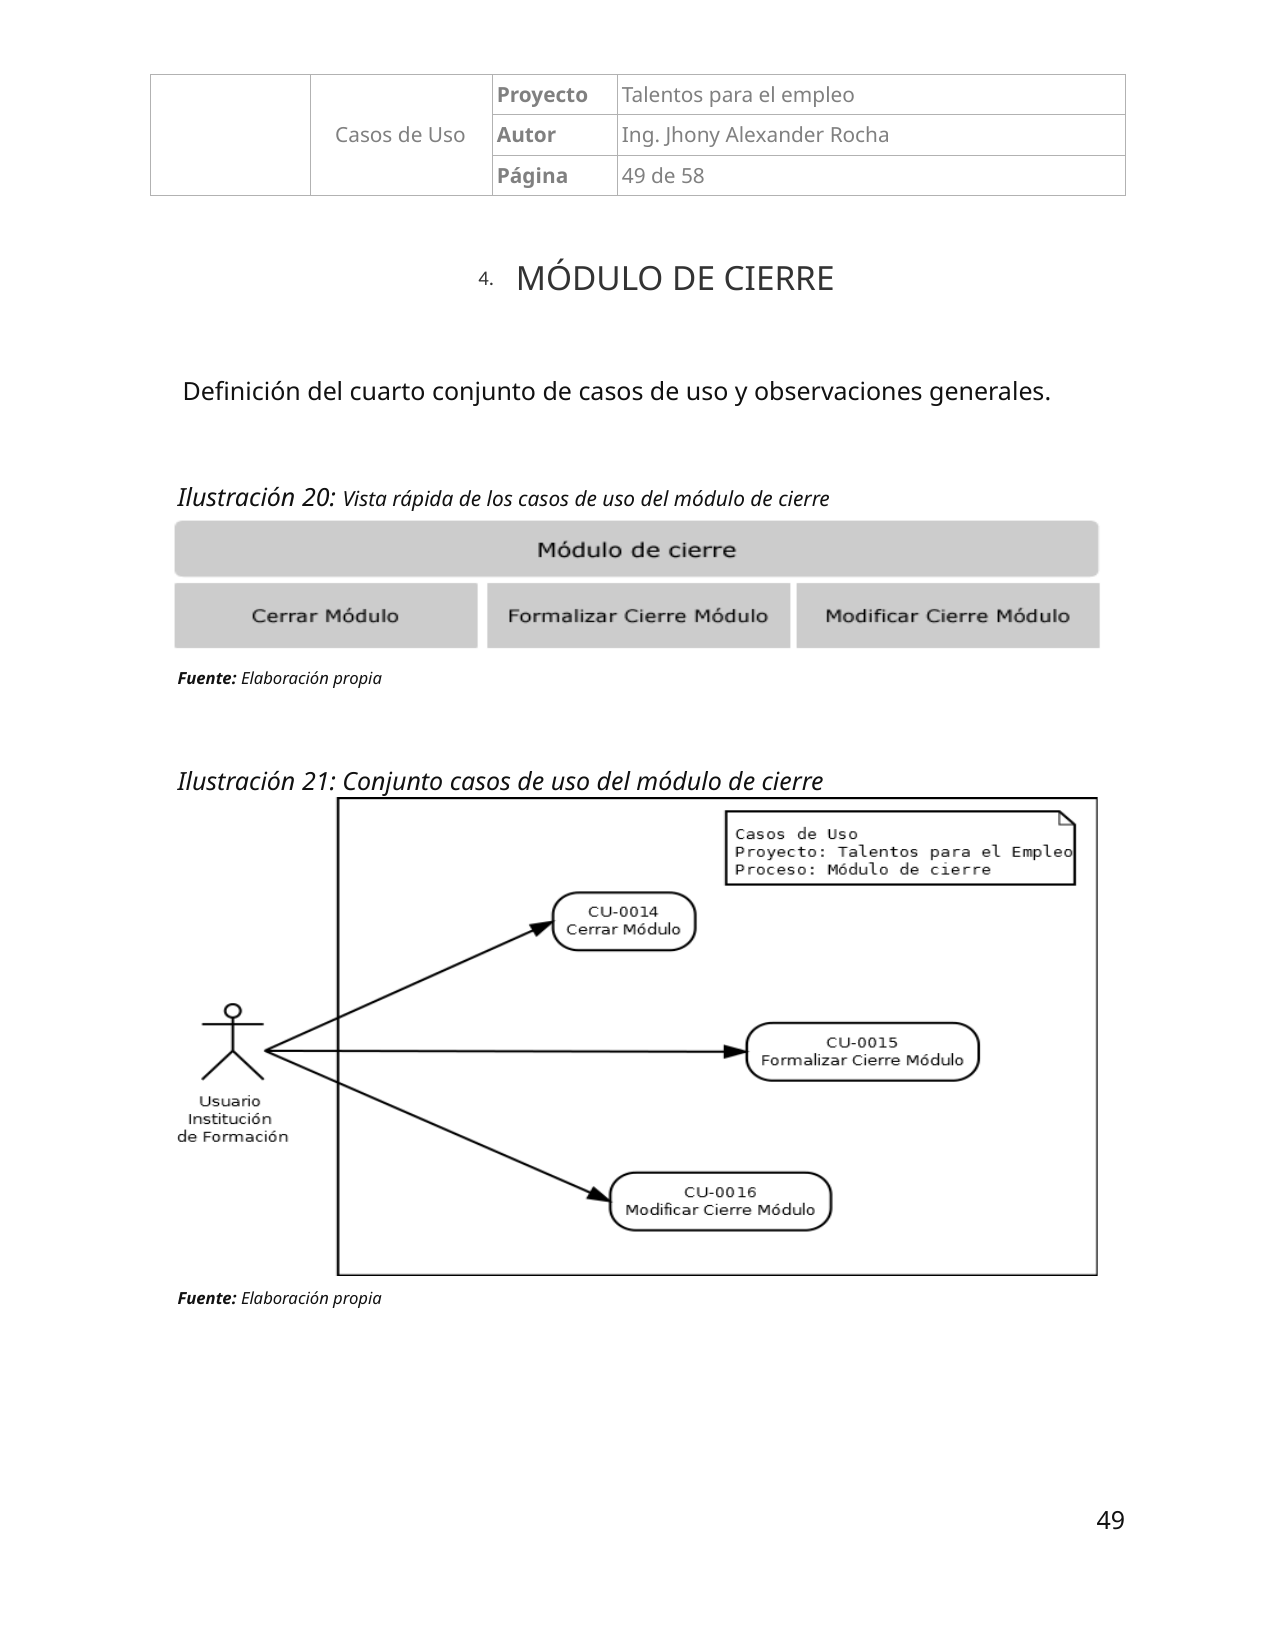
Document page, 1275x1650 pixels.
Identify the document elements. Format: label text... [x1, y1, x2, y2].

text Ilustración 21: Conjunto casos de uso del módulo de cierre [177, 763, 1098, 797]
picture [159, 514, 1115, 656]
text [177, 689, 1098, 698]
picture [177, 797, 1098, 1276]
text Fuente: Elaboración propia [177, 656, 1098, 689]
text Fuente: Elaboración propia [177, 1276, 1098, 1309]
subtitle Módulo de Cierre [187, 255, 1125, 300]
text Definición del cuarto conjunto de casos de uso y observaciones generales. [150, 374, 1125, 408]
text Ilustración 20: Vista rápida de los casos de uso del módulo de cierre [177, 480, 1098, 514]
